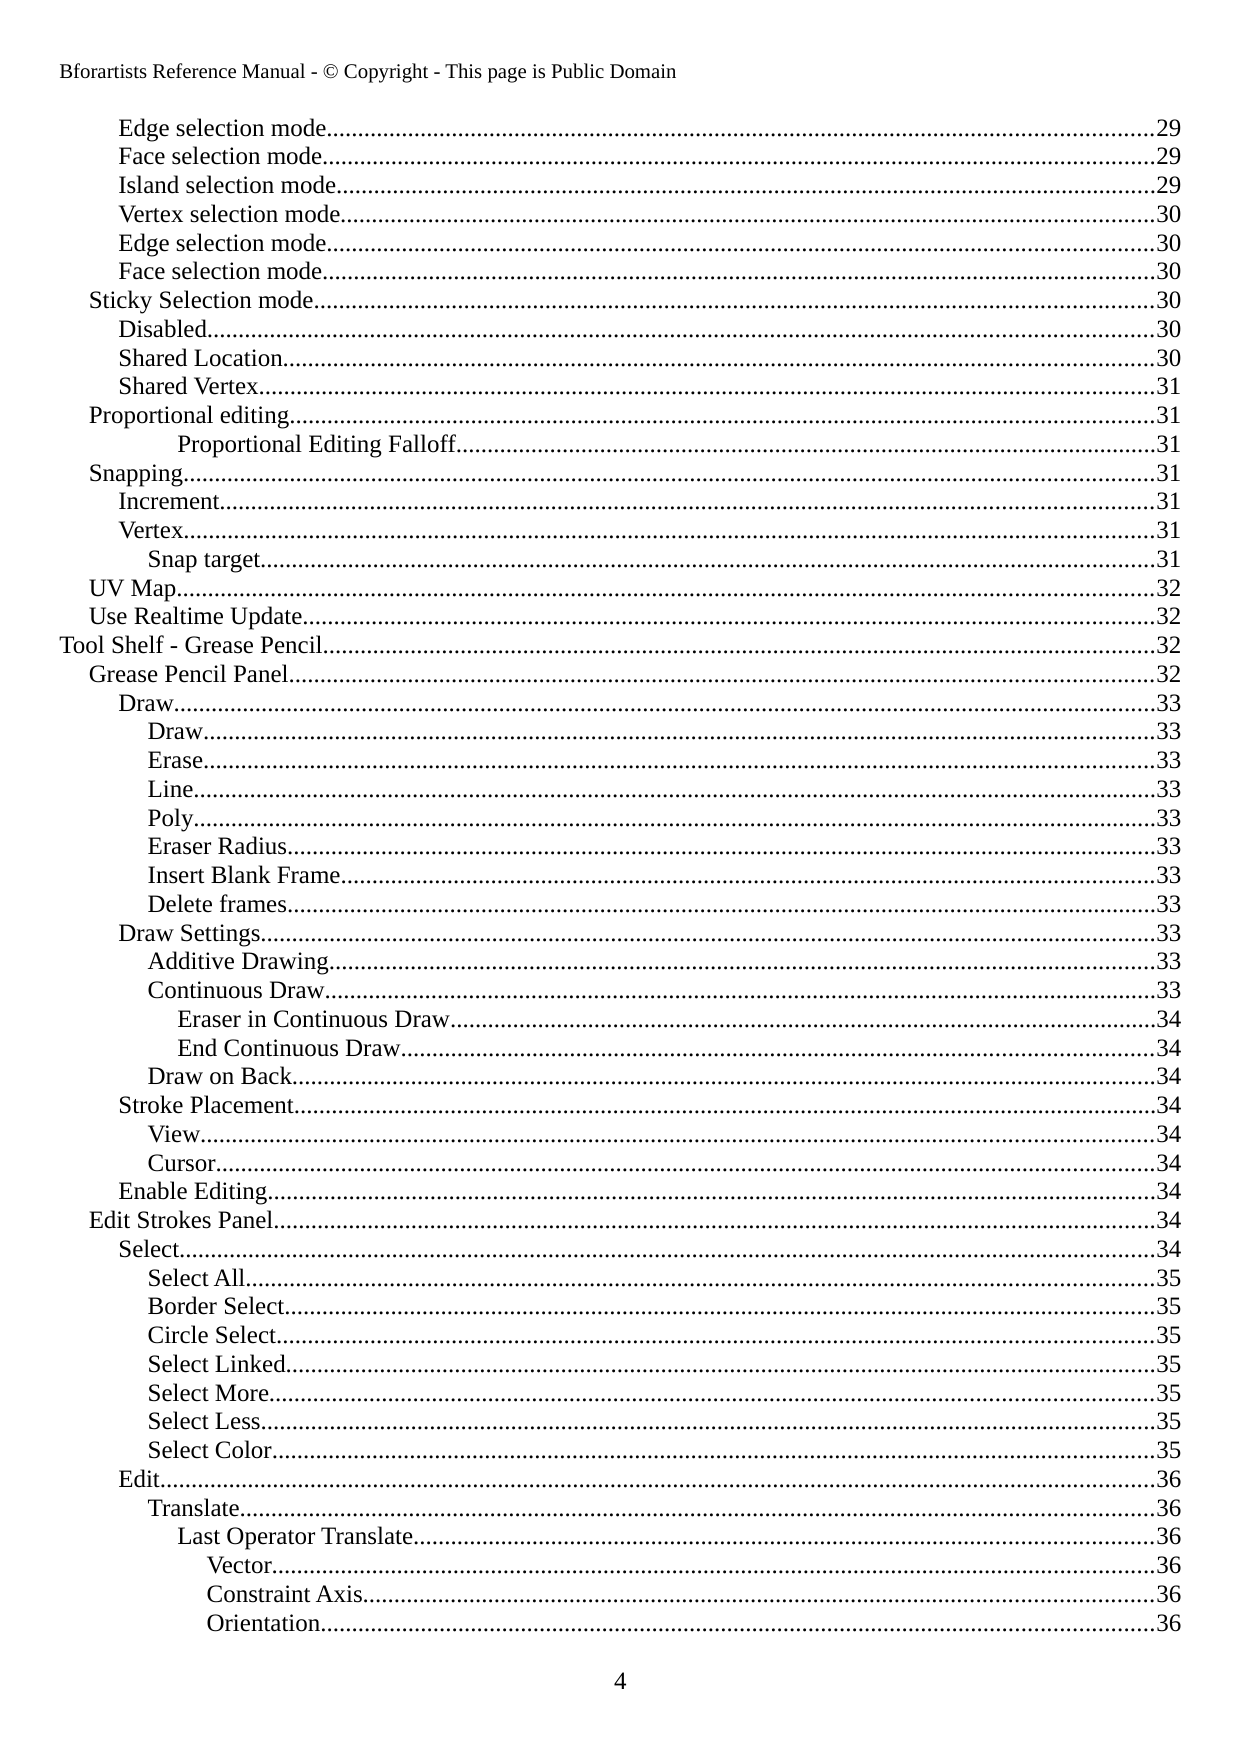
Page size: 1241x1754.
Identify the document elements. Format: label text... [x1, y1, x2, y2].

text Vertex 31 [118, 515, 1181, 544]
text Draw on Back 34 [147, 1061, 1181, 1090]
text Select Linked 35 [147, 1349, 1181, 1378]
text Edge selection mode 30 [118, 228, 1181, 256]
text Edge selection mode 29 [118, 113, 1181, 141]
text Select Less 35 [147, 1406, 1181, 1435]
text Draw Settings 33 [118, 918, 1181, 946]
text Additive Drawing 33 [147, 946, 1181, 975]
text Select Color 35 [147, 1435, 1181, 1464]
text Tool Shelf - Grease Pencil 32 [59, 630, 1181, 659]
text Increment 31 [118, 486, 1181, 515]
text Vertex selection mode 30 [118, 199, 1181, 228]
text Shared Location 30 [118, 343, 1181, 371]
text Circle Select 35 [147, 1320, 1181, 1349]
text Sticky Selection mode 30 [88, 285, 1181, 314]
text Draw 33 [147, 716, 1181, 745]
text Border Select 35 [147, 1291, 1181, 1320]
text Eraser in Continuous Draw 34 [177, 1004, 1181, 1033]
text Eraser Radius 33 [147, 831, 1181, 860]
text Snapping 31 [88, 458, 1181, 486]
text Cursor 34 [147, 1148, 1181, 1176]
text Use Realtime Update 32 [88, 601, 1181, 630]
text Vector 36 [206, 1550, 1181, 1579]
text Draw 33 [118, 688, 1181, 716]
text Select More 35 [147, 1378, 1181, 1406]
text Translate 36 [147, 1493, 1181, 1521]
text Continuous Draw 33 [147, 975, 1181, 1004]
text Snap target 31 [147, 544, 1181, 573]
text Stroke Placement 34 [118, 1090, 1181, 1119]
text Select 34 [118, 1234, 1181, 1263]
text Edit Strokes Panel 34 [88, 1205, 1181, 1234]
text UV Map 32 [88, 573, 1181, 601]
text Select All 35 [147, 1263, 1181, 1291]
text Enable Editing 34 [118, 1176, 1181, 1205]
text Erase 33 [147, 745, 1181, 774]
text Disabled 30 [118, 314, 1181, 343]
text Last Operator Translate 36 [177, 1521, 1181, 1550]
text End Continuous Draw 34 [177, 1033, 1181, 1061]
text Insert Blank Frame 33 [147, 860, 1181, 889]
text Island selection mode 29 [118, 170, 1181, 199]
text Constraint Axis 36 [206, 1579, 1181, 1608]
text Delete frames 33 [147, 889, 1181, 918]
text Proportional editing 31 [88, 400, 1181, 429]
text Face selection mode 29 [118, 141, 1181, 170]
text Edit 36 [118, 1464, 1181, 1493]
text Face selection mode 30 [118, 256, 1181, 285]
text Orientation 36 [206, 1608, 1181, 1636]
text View 34 [147, 1119, 1181, 1148]
text Shared Vertex 31 [118, 371, 1181, 400]
text Poly 33 [147, 803, 1181, 831]
text Line 33 [147, 774, 1181, 803]
text Proportional Editing Falloff 31 [177, 429, 1181, 458]
text Grease Pencil Panel 32 [88, 659, 1181, 688]
